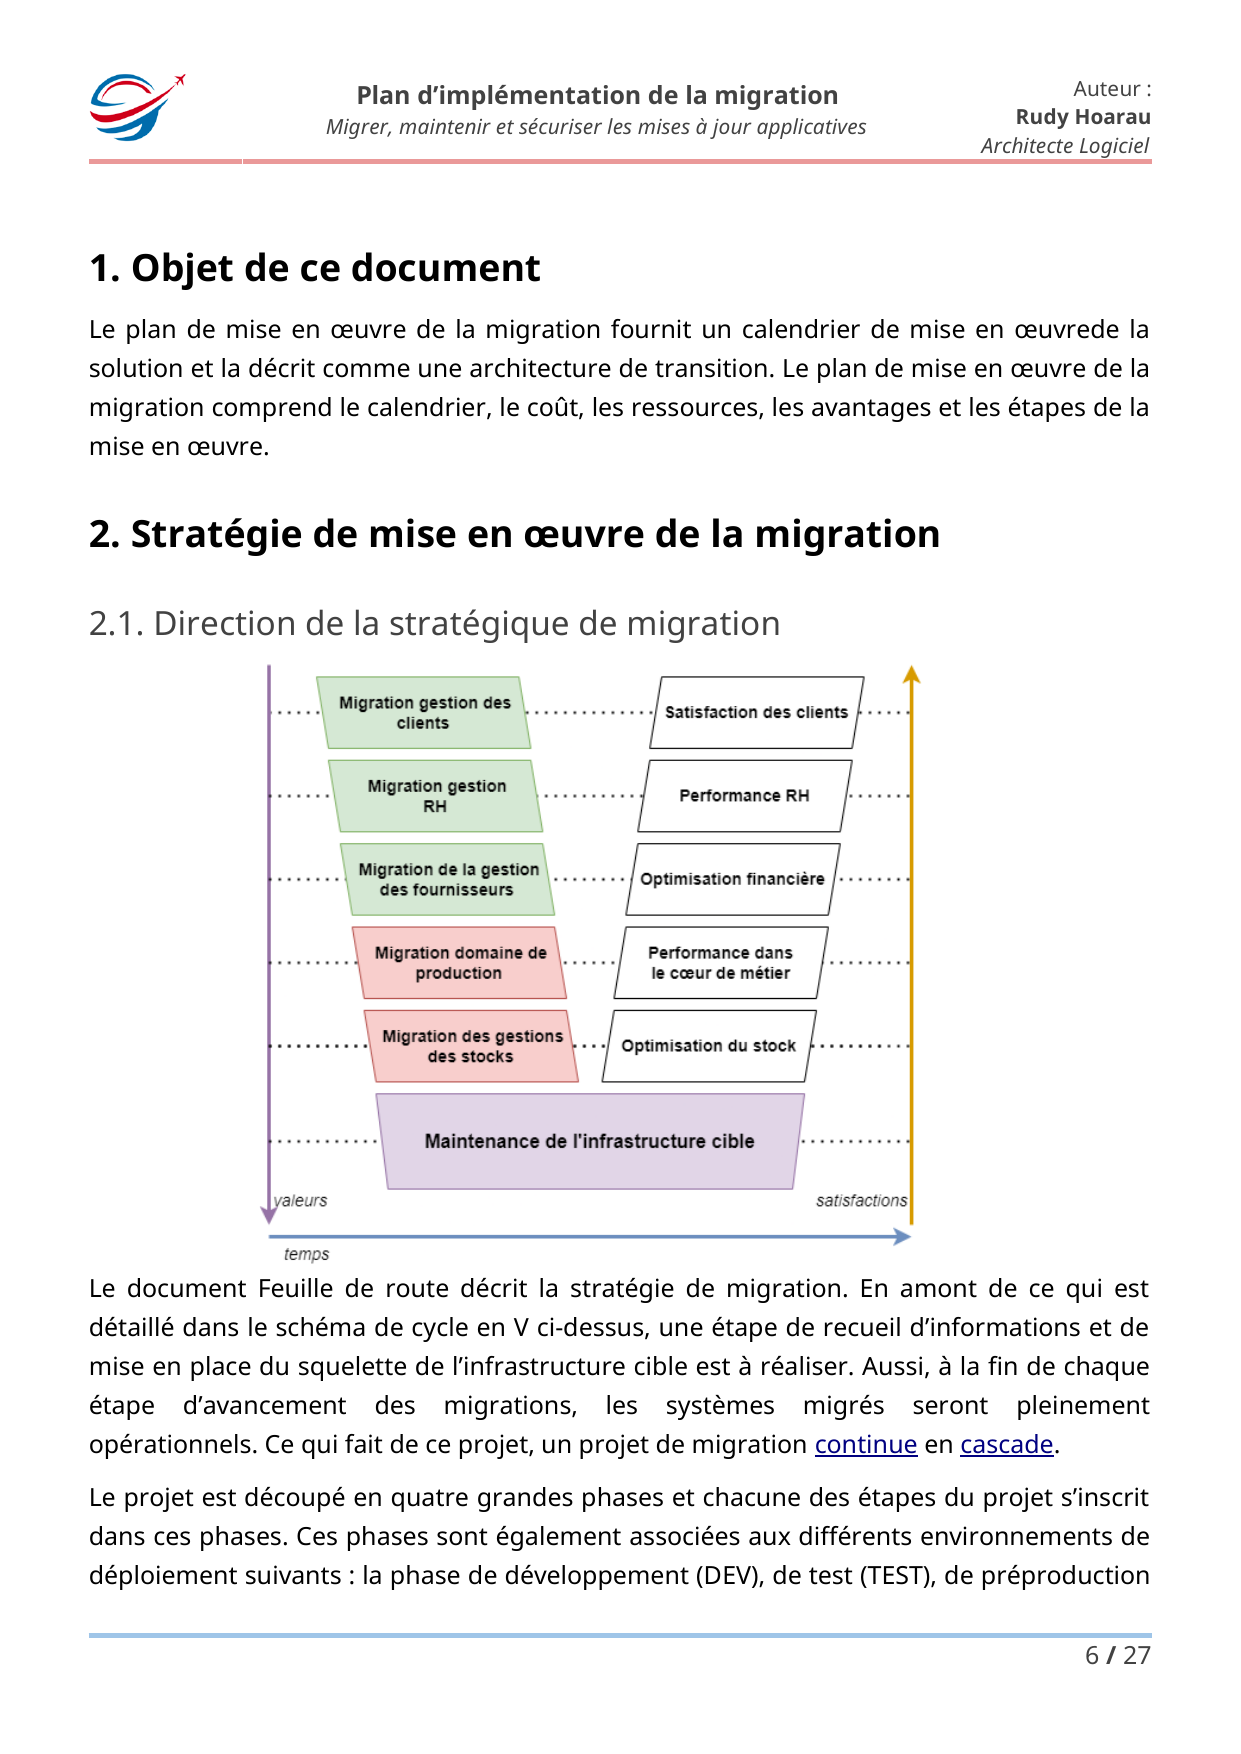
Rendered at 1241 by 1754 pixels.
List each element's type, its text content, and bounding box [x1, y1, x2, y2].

subtitle 2. Stratégie de mise en œuvre de la migration [88, 508, 1152, 559]
text Le projet est découpé en quatre grandes phases et chacune des étapes du projet s’inscrit dans ces phases. Ces phases sont également associées aux différents environnements de déploiement suivants : la phase de développement (DEV), de test (TEST), de préproduction [88, 1480, 1152, 1592]
subtitle 1. Objet de ce document [88, 241, 1152, 292]
text Le plan de mise en œuvre de la migration fournit un calendrier de mise en œuvrede la solution et la décrit comme une architecture de transition. Le plan de mise en œuvre de la migration comprend le calendrier, le coût, les ressources, les avantages et les étapes de la mise en œuvre. [88, 312, 1152, 463]
text Le document Feuille de route décrit la stratégie de migration. En amont de ce qui est détaillé dans le schéma de cycle en V ci-dessus, une étape de recueil d’informations et de mise en place du squelette de l’infrastructure cible est à réaliser. Aussi, à la fin de chaque étape d’avancement des migrations, les systèmes migrés seront pleinement opérationnels. Ce qui fait de ce projet, un projet de migration continue en cascade. [88, 665, 1152, 1461]
picture [259, 655, 923, 1266]
picture [88, 70, 188, 148]
subtitle 2.1. Direction de la stratégique de migration [88, 600, 1152, 646]
